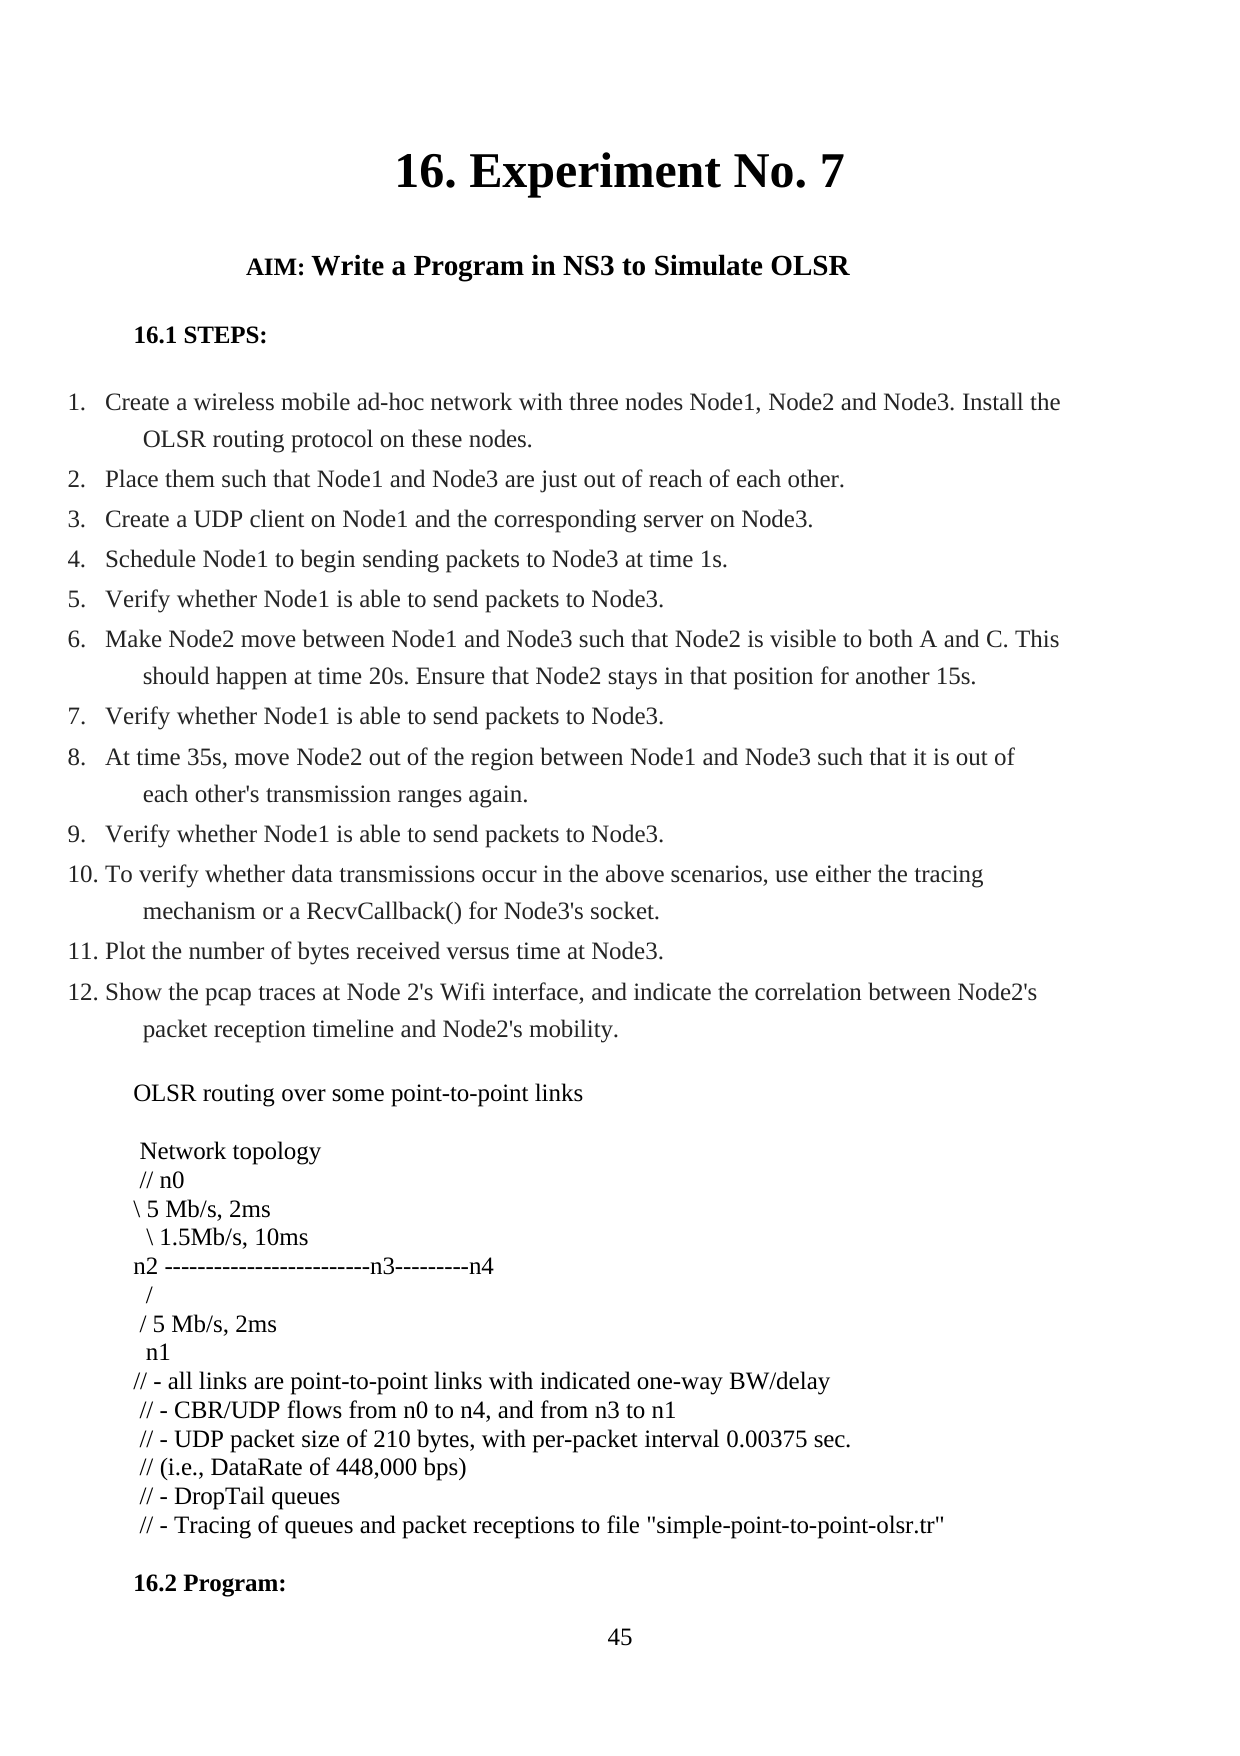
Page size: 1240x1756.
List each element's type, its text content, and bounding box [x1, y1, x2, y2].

text Network topology [139, 1136, 1109, 1165]
list At time 35s, move Node2 out of the region between Node1 and Node3 such that it is out of each other's transmission ranges again. [67, 742, 1055, 807]
list Show the pcap traces at Node 2's Wifi interface, and indicate the correlation between Node2's packet reception timeline and Node2's mobility. [67, 977, 1080, 1042]
list Verify whether Node1 is able to send packets to Node3. [67, 701, 1121, 730]
text 16.2 Program: [133, 1568, 1109, 1597]
text \ 1.5Mb/s, 10ms [146, 1222, 1109, 1251]
list Place them such that Node1 and Node3 are just out of reach of each other. [67, 464, 1121, 493]
text // - all links are point-to-point links with indicated one-way BW/delay [133, 1366, 1109, 1395]
text // - DropTail queues [139, 1481, 1109, 1510]
list Create a UDP client on Node1 and the corresponding server on Node3. [67, 504, 1121, 533]
text \ 5 Mb/s, 2ms [133, 1194, 1109, 1222]
text / 5 Mb/s, 2ms n1 [139, 1309, 277, 1366]
text OLSR routing over some point-to-point links [133, 1079, 1109, 1107]
subtitle AIM: Write a Program in NS3 to Simulate OLSR [246, 248, 1121, 282]
list Create a wireless mobile ad-hoc network with three nodes Node1, Node2 and Node3. Install the OLSR routing protocol on these nodes. [67, 387, 1100, 453]
text // - Tracing of queues and packet receptions to file "simple-point-to-point-olsr.tr" [139, 1510, 1109, 1539]
list Verify whether Node1 is able to send packets to Node3. [67, 584, 1121, 613]
subtitle 16.1 STEPS: [133, 320, 1121, 349]
list Plot the number of bytes received versus time at Node3. [67, 936, 1121, 965]
list Make Node2 move between Node1 and Node3 such that Node2 is visible to both A and C. This should happen at time 20s. Ensure that Node2 stays in that position for another 15s. [67, 624, 1100, 690]
list Verify whether Node1 is able to send packets to Node3. [67, 819, 1121, 848]
text / [146, 1280, 1109, 1309]
text // (i.e., DataRate of 448,000 bps) [139, 1452, 1109, 1481]
list Schedule Node1 to begin sending packets to Node3 at time 1s. [67, 544, 1121, 573]
list To verify whether data transmissions occur in the above scenarios, use either the tracing mechanism or a RecvCallback() for Node3's socket. [67, 859, 1024, 925]
text // - UDP packet size of 210 bytes, with per-packet interval 0.00375 sec. [139, 1424, 1109, 1452]
text // n0 [139, 1165, 1109, 1194]
text n2 -------------------------n3---------n4 [133, 1251, 1109, 1280]
text // - CBR/UDP flows from n0 to n4, and from n3 to n1 [139, 1395, 1109, 1424]
subtitle 16. Experiment No. 7 [394, 142, 1121, 199]
